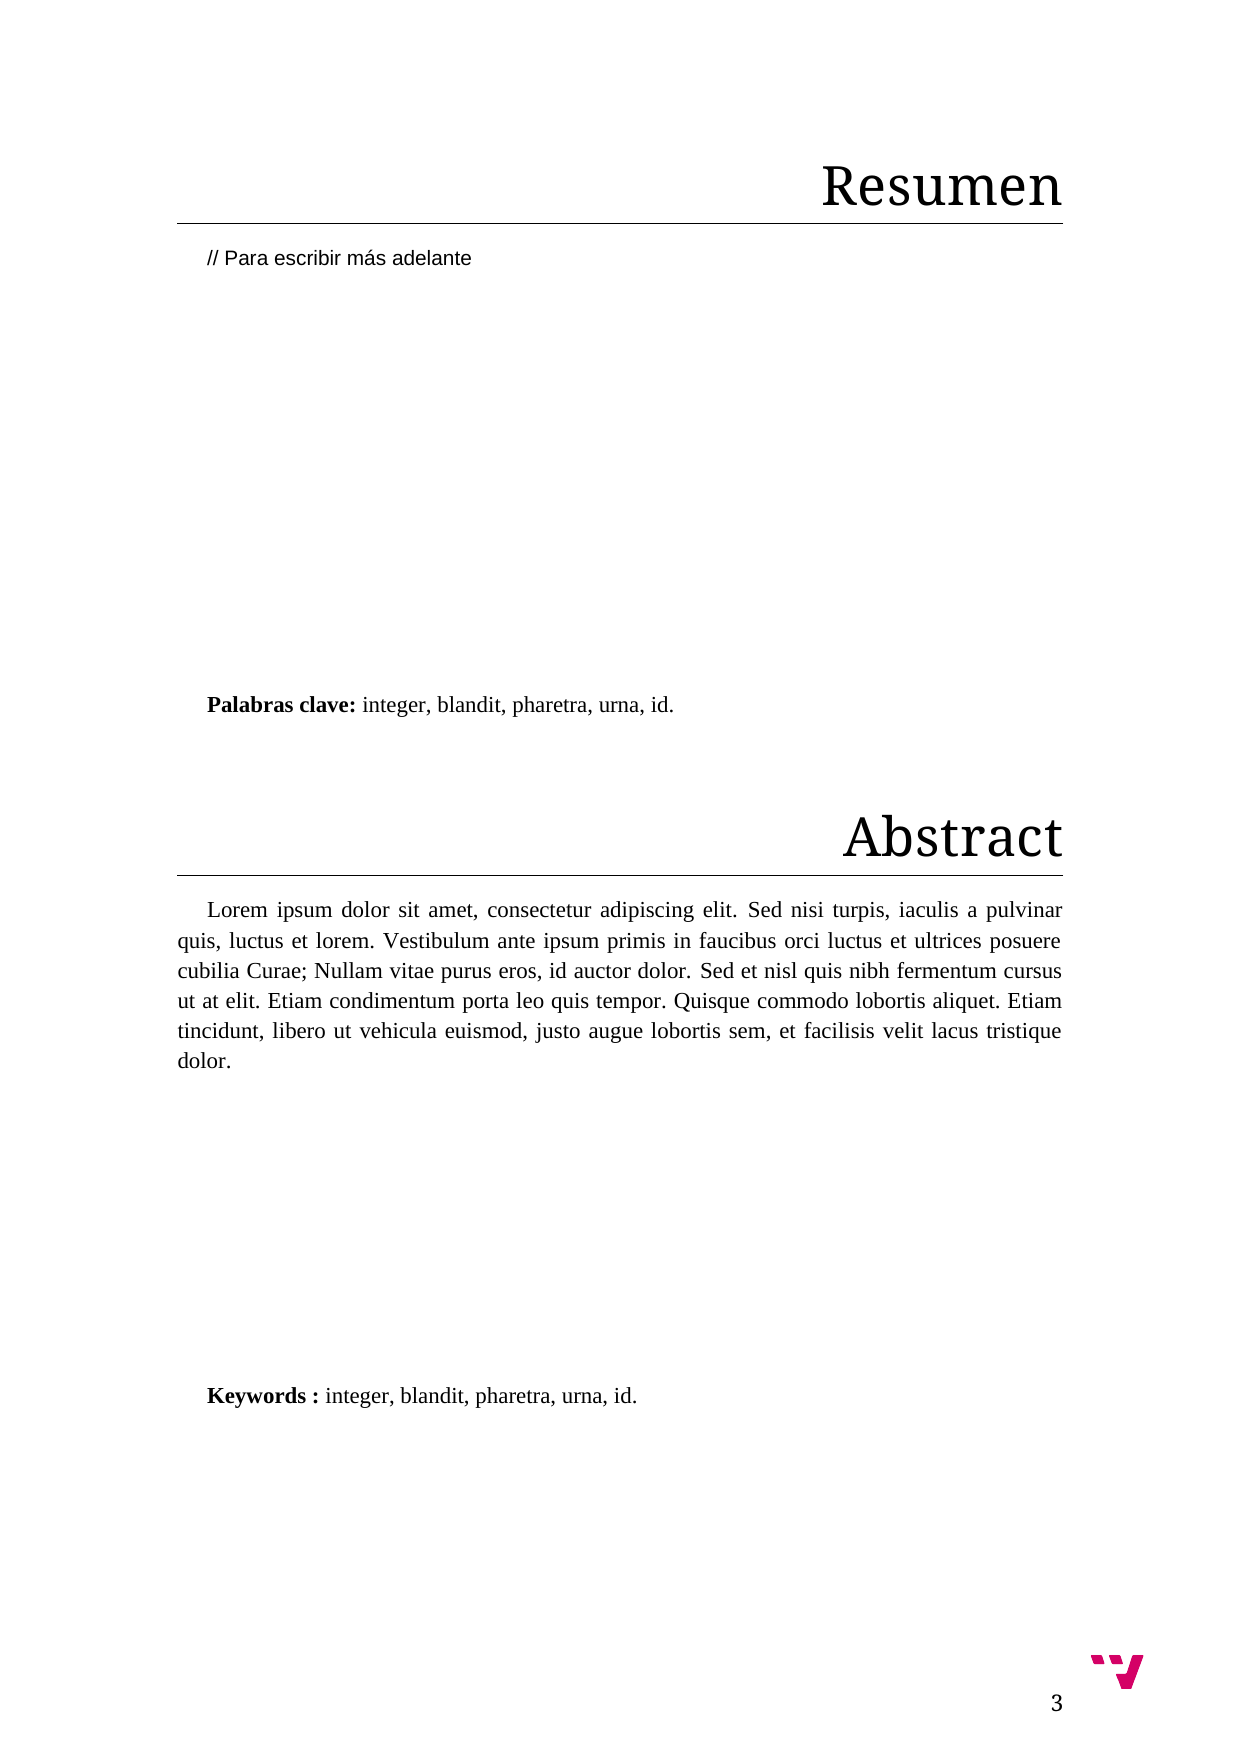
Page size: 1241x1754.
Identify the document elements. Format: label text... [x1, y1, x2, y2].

text Palabras clave: integer, blandit, pharetra, urna, id. [177, 691, 1063, 717]
text Lorem ipsum dolor sit amet, consectetur adipiscing elit. Sed nisi turpis, iaculis a pulvinar quis, luctus et lorem. Vestibulum ante ipsum primis in faucibus orci luctus et ultrices posuere cubilia Curae; Nullam vitae purus eros, id auctor dolor. Sed et nisl quis nibh fermentum cursus ut at elit. Etiam condimentum porta leo quis tempor. Quisque commodo lobortis aliquet. Etiam tincidunt, libero ut vehicula euismod, justo augue lobortis sem, et facilisis velit lacus tristique dolor. [177, 897, 1063, 1074]
text // Para escribir más adelante [177, 245, 1063, 269]
text Keywords : integer, blandit, pharetra, urna, id. [177, 1382, 1063, 1409]
title Abstract [177, 799, 1063, 875]
picture [1090, 1654, 1144, 1692]
title Resumen [177, 148, 1063, 223]
